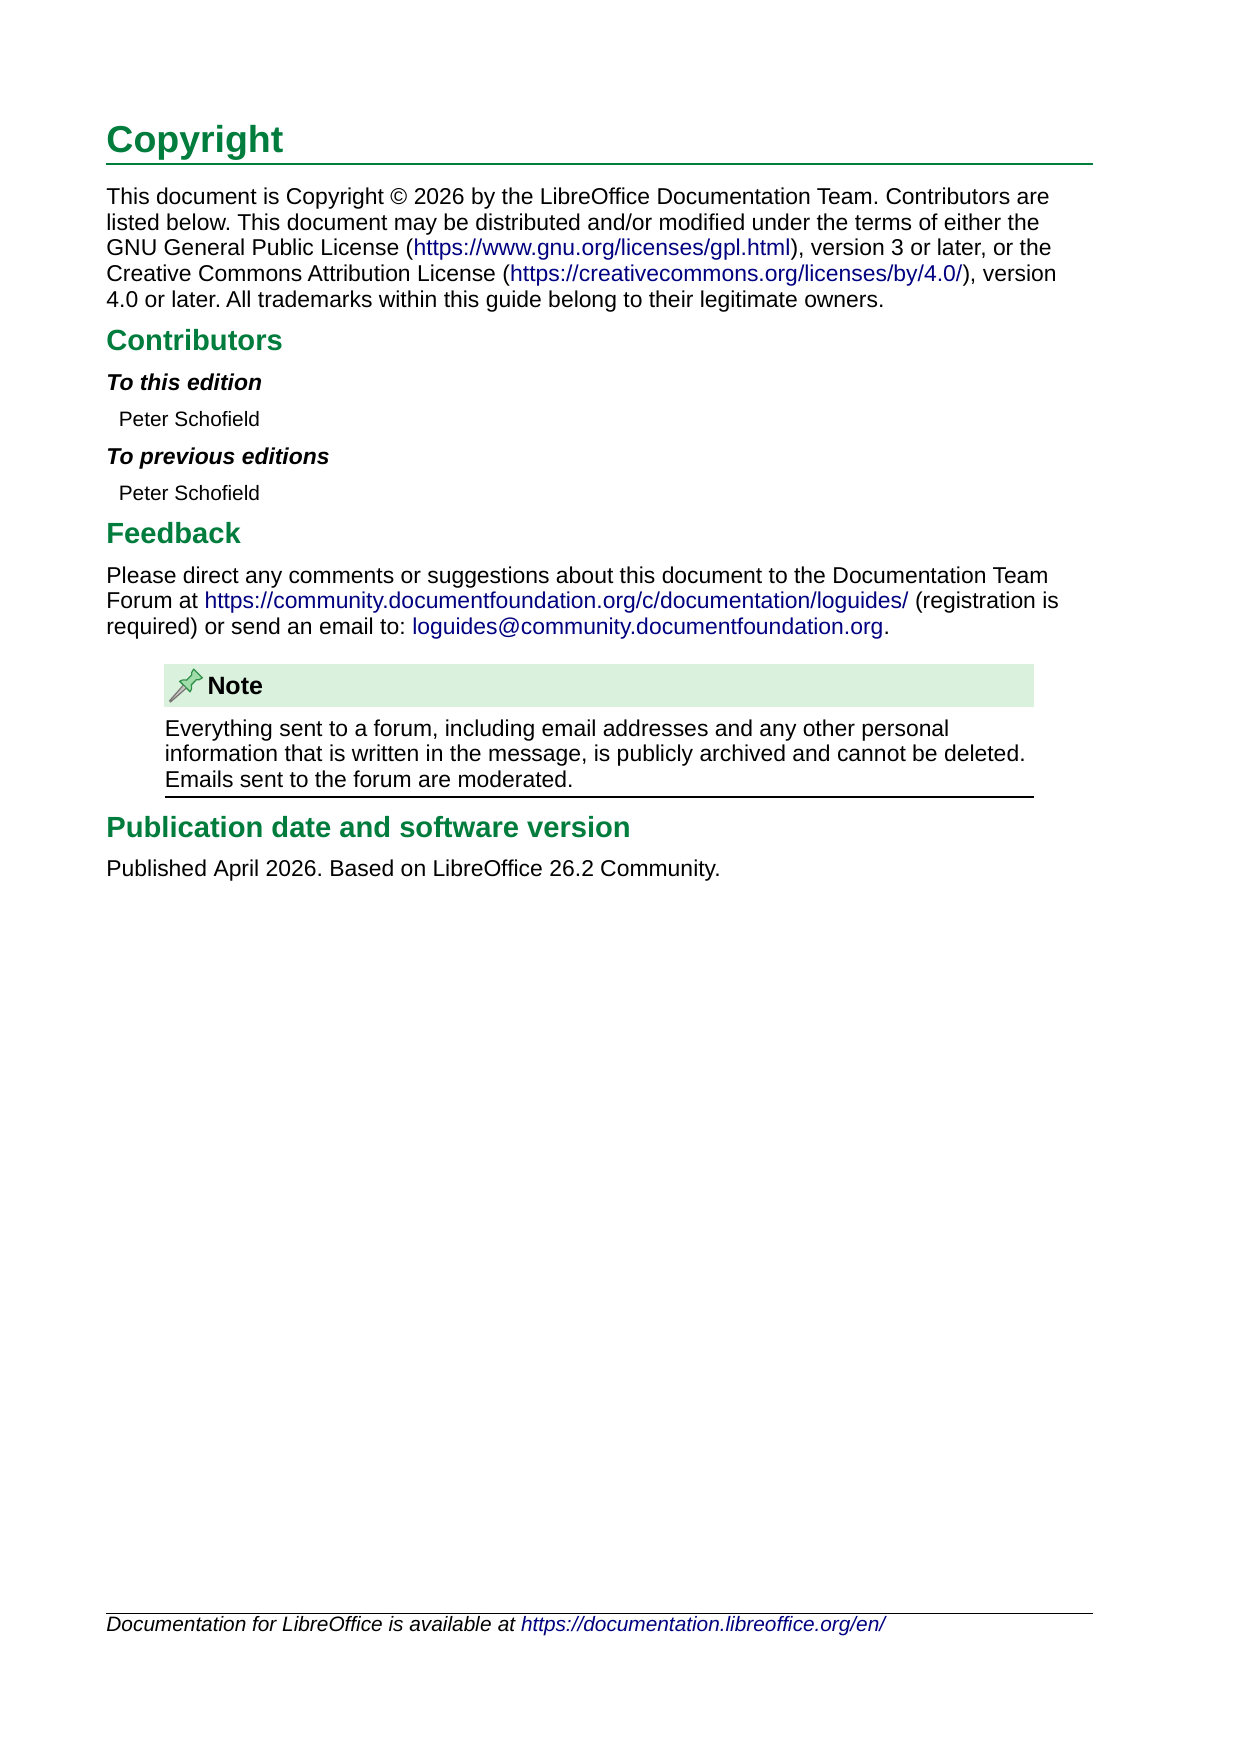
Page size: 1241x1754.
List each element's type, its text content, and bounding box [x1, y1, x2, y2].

text Please direct any comments or suggestions about this document to the Documentation Team Forum at https://community.documentfoundation.org/c/documentation/loguides/ (registration is required) or send an email to: loguides@community.documentfoundation.org. [106, 562, 1093, 639]
subtitle Copyright [106, 118, 1093, 163]
table_header [762, 401, 1086, 437]
text Published April 2026. Based on LibreOffice 26.2 Community. [106, 856, 1093, 882]
table_header [437, 401, 762, 437]
subtitle To previous editions [106, 443, 1093, 469]
table_header [437, 475, 762, 511]
table_header Peter Schofield [113, 401, 437, 437]
subtitle Feedback [106, 517, 1093, 550]
table_header Peter Schofield [113, 475, 437, 511]
subtitle Publication date and software version [106, 811, 1093, 843]
subtitle Note [164, 664, 1034, 707]
subtitle To this edition [106, 369, 1093, 395]
text This document is Copyright © 2026 by the LibreOffice Documentation Team. Contributors are listed below. This document may be distributed and/or modified under the terms of either the GNU General Public License (https://www.gnu.org/licenses/gpl.html), version 3 or later, or the Creative Commons Attribution License (https://creativecommons.org/licenses/by/4.0/), version 4.0 or later. All trademarks within this guide belong to their legitimate owners. [106, 184, 1093, 312]
text Everything sent to a forum, including email addresses and any other personal information that is written in the message, is publicly archived and cannot be deleted. Emails sent to the forum are moderated. [164, 715, 1034, 798]
subtitle Contributors [106, 324, 1093, 357]
table_header [762, 475, 1086, 511]
